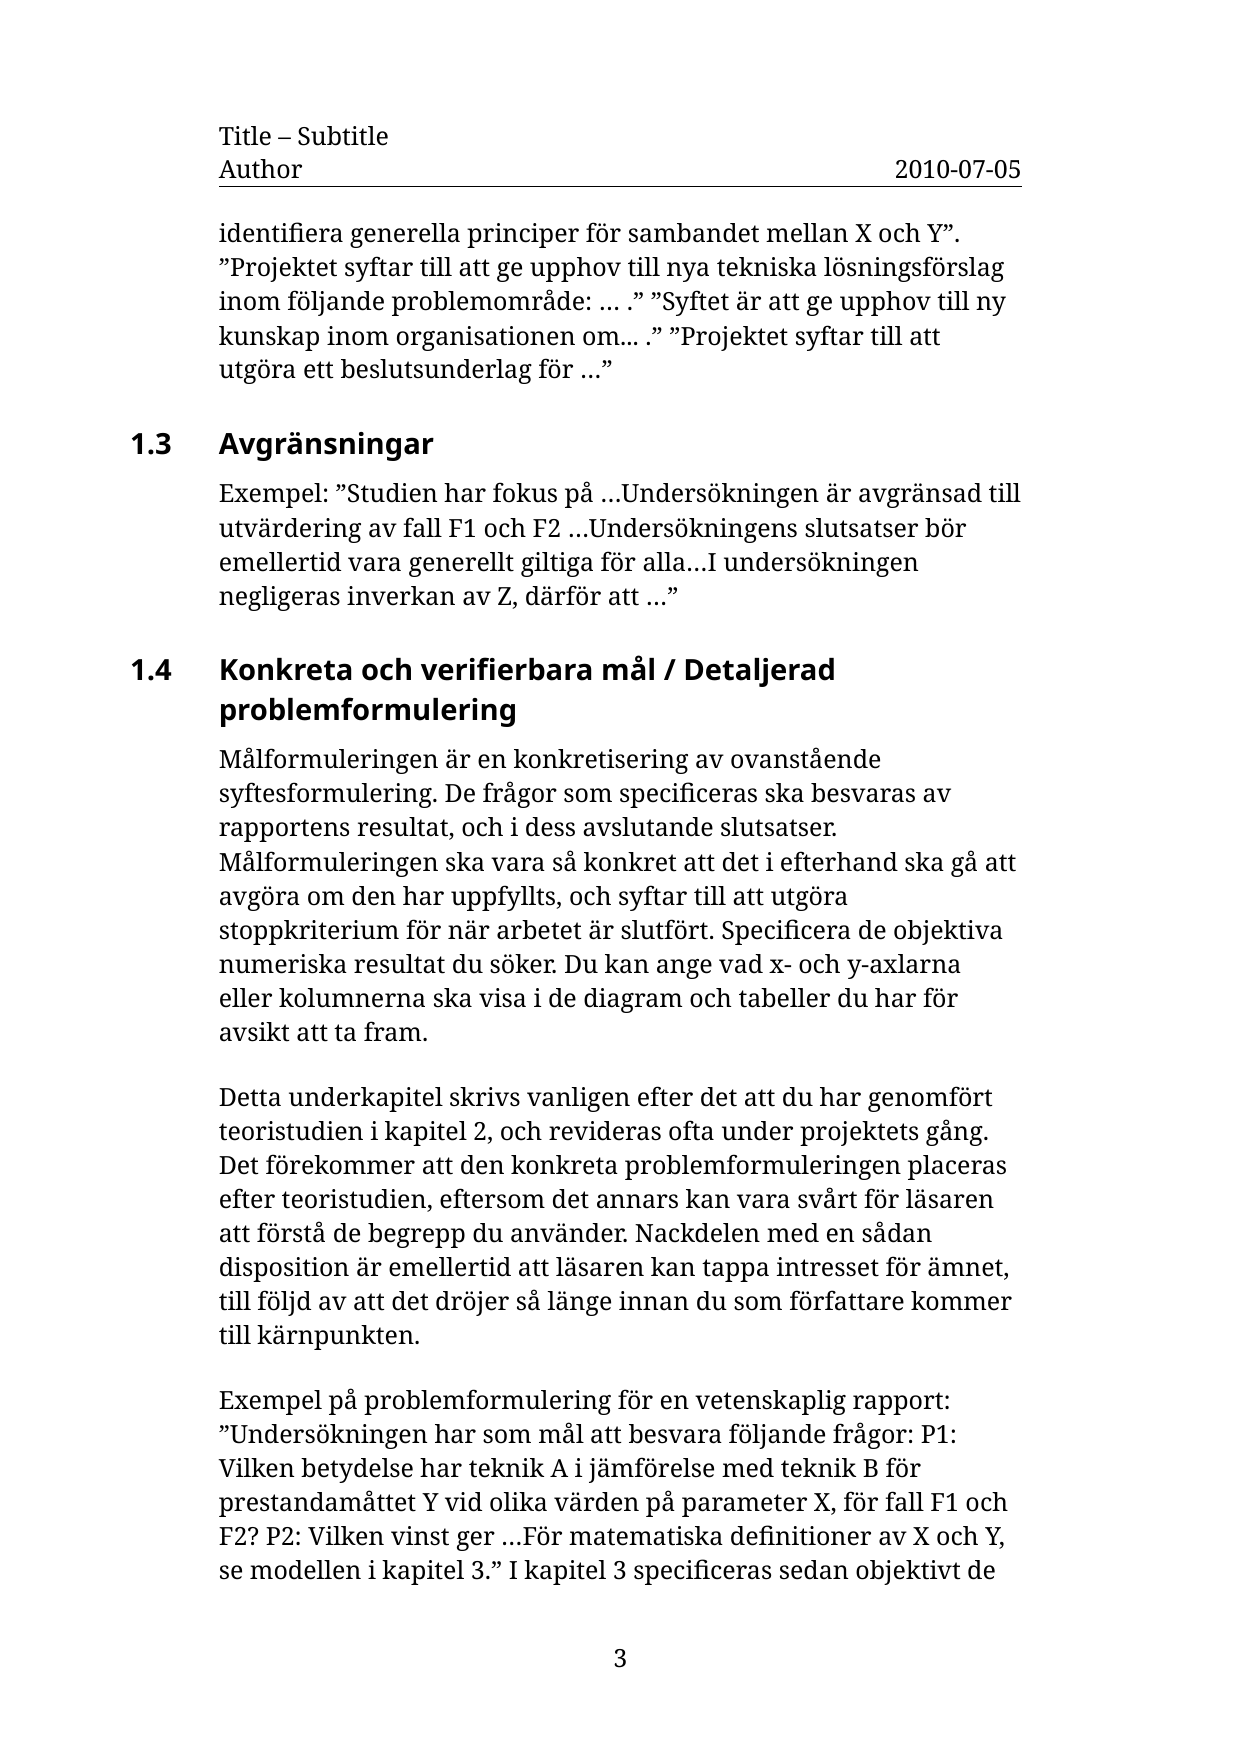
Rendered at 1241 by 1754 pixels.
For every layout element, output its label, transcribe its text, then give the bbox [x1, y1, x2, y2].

text identifiera generella principer för sambandet mellan X och Y”. ”Projektet syftar till att ge upphov till nya tekniska lösningsförslag inom följande problemområde: … .” ”Syftet är att ge upphov till ny kunskap inom organisationen om... .” ”Projektet syftar till att utgöra ett beslutsunderlag för …” [218, 216, 1022, 386]
text Detta underkapitel skrivs vanligen efter det att du har genomfört teoristudien i kapitel 2, och revideras ofta under projektets gång. Det förekommer att den konkreta problemformuleringen placeras efter teoristudien, eftersom det annars kan vara svårt för läsaren att förstå de begrepp du använder. Nackdelen med en sådan disposition är emellertid att läsaren kan tappa intresset för ämnet, till följd av att det dröjer så länge innan du som författare kommer till kärnpunkten. [218, 1079, 1022, 1352]
text Målformuleringen är en konkretisering av ovanstående syftesformulering. De frågor som specificeras ska besvaras av rapportens resultat, och i dess avslutande slutsatser. Målformuleringen ska vara så konkret att det i efterhand ska gå att avgöra om den har uppfyllts, och syftar till att utgöra stoppkriterium för när arbetet är slutfört. Specificera de objektiva numeriska resultat du söker. Du kan ange vad x- och y-axlarna eller kolumnerna ska visa i de diagram och tabeller du har för avsikt att ta fram. [218, 742, 1022, 1048]
text Exempel på problemformulering för en vetenskaplig rapport: ”Undersökningen har som mål att besvara följande frågor: P1: Vilken betydelse har teknik A i jämförelse med teknik B för prestandamåttet Y vid olika värden på parameter X, för fall F1 och F2? P2: Vilken vinst ger …För matematiska definitioner av X och Y, se modellen i kapitel 3.” I kapitel 3 specificeras sedan objektivt de [218, 1382, 1022, 1587]
subtitle Konkreta och verifierbara mål / Detaljerad problemformulering [130, 649, 1022, 729]
subtitle Avgränsningar [130, 423, 1022, 463]
text Exempel: ”Studien har fokus på …Undersökningen är avgränsad till utvärdering av fall F1 och F2 …Undersökningens slutsatser bör emellertid vara generellt giltiga för alla…I undersökningen negligeras inverkan av Z, därför att …” [218, 476, 1022, 612]
